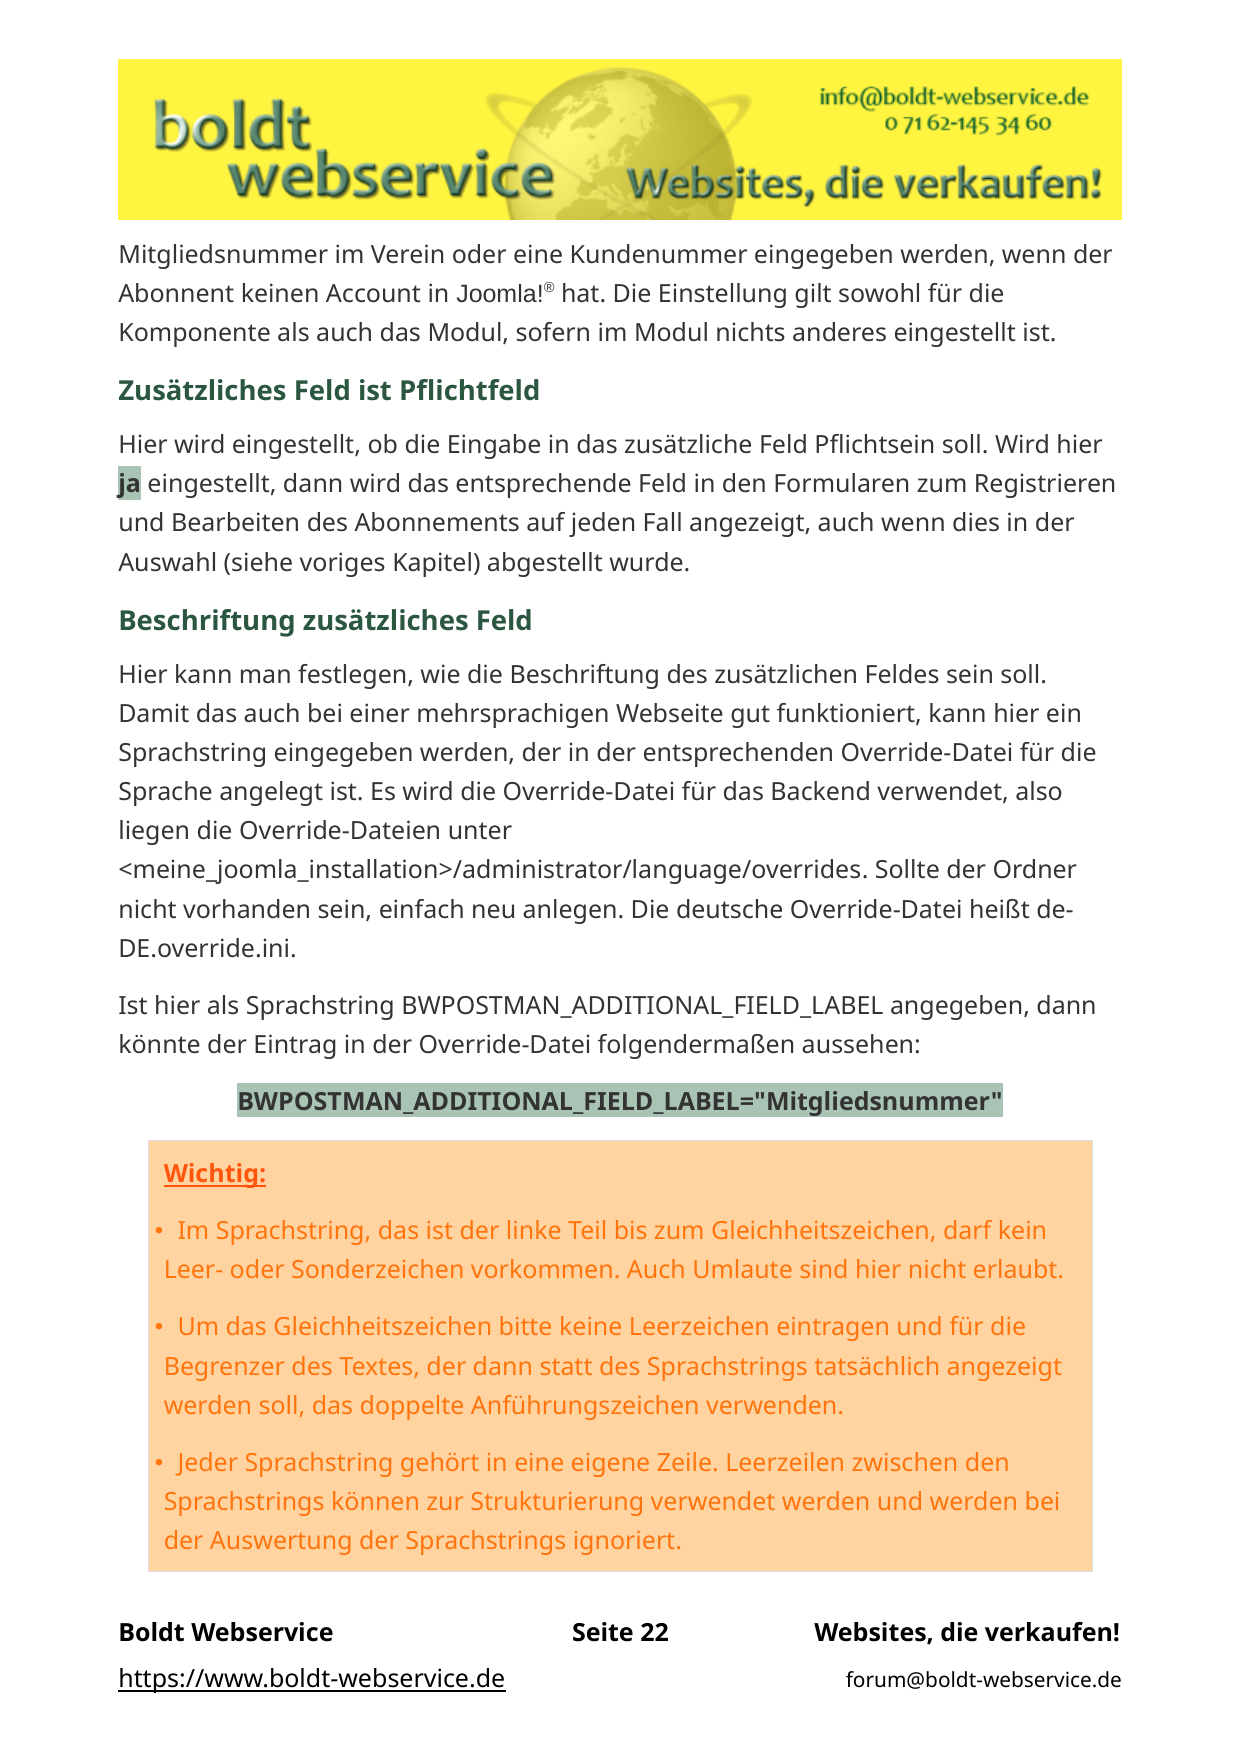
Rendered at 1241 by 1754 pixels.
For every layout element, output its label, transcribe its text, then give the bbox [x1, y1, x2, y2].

subtitle Beschriftung zusätzliches Feld [118, 601, 1122, 638]
text BWPOSTMAN_ADDITIONAL_FIELD_LABEL="Mitgliedsnummer" [1003, 1083, 1122, 1117]
subtitle Zusätzliches Feld ist Pflichtfeld [118, 371, 1122, 409]
text Hier wird eingestellt, ob die Eingabe in das zusätzliche Feld Pflichtsein soll. Wird hier ja eingestellt, dann wird das entsprechende Feld in den Formularen zum Registrieren und Bearbeiten des Abonnements auf jeden Fall angezeigt, auch wenn dies in der Auswahl (siehe voriges Kapitel) abgestellt wurde. [118, 427, 1122, 578]
text Mitgliedsnummer im Verein oder eine Kundenummer eingegeben werden, wenn der Abonnent keinen Account in Joomla!® hat. Die Einstellung gilt sowohl für die Komponente als auch das Modul, sofern im Modul nichts anderes eingestellt ist. [118, 236, 1122, 349]
text Ist hier als Sprachstring BWPOSTMAN_ADDITIONAL_FIELD_LABEL angegeben, dann könnte der Eintrag in der Override-Datei folgendermaßen aussehen: [118, 987, 1122, 1061]
picture [118, 59, 1123, 220]
text BWPOSTMAN_ADDITIONAL_FIELD_LABEL="Mitgliedsnummer" [118, 1083, 237, 1117]
list Im Sprachstring, das ist der linke Teil bis zum Gleichheitszeichen, darf kein Leer- oder Sonderzeichen vorkommen. Auch Umlaute sind hier nicht erlaubt. [149, 1197, 1092, 1286]
text Hier kann man festlegen, wie die Beschriftung des zusätzlichen Feldes sein soll. Damit das auch bei einer mehrsprachigen Webseite gut funktioniert, kann hier ein Sprachstring eingegeben werden, der in der entsprechenden Override-Datei für die Sprache angelegt ist. Es wird die Override-Datei für das Backend verwendet, also liegen die Override-Dateien unter <meine_joomla_installation>/administrator/language/overrides. Sollte der Ordner nicht vorhanden sein, einfach neu anlegen. Die deutsche Override-Datei heißt de-DE.override.ini. [118, 656, 1122, 964]
text Wichtig: [149, 1141, 1092, 1190]
list Um das Gleichheitszeichen bitte keine Leerzeichen eintragen und für die Begrenzer des Textes, der dann statt des Sprachstrings tatsächlich angezeigt werden soll, das doppelte Anführungszeichen verwenden. [149, 1293, 1092, 1421]
list Jeder Sprachstring gehört in eine eigene Zeile. Leerzeilen zwischen den Sprachstrings können zur Strukturierung verwendet werden und werden bei der Auswertung der Sprachstrings ignoriert. [149, 1428, 1092, 1571]
